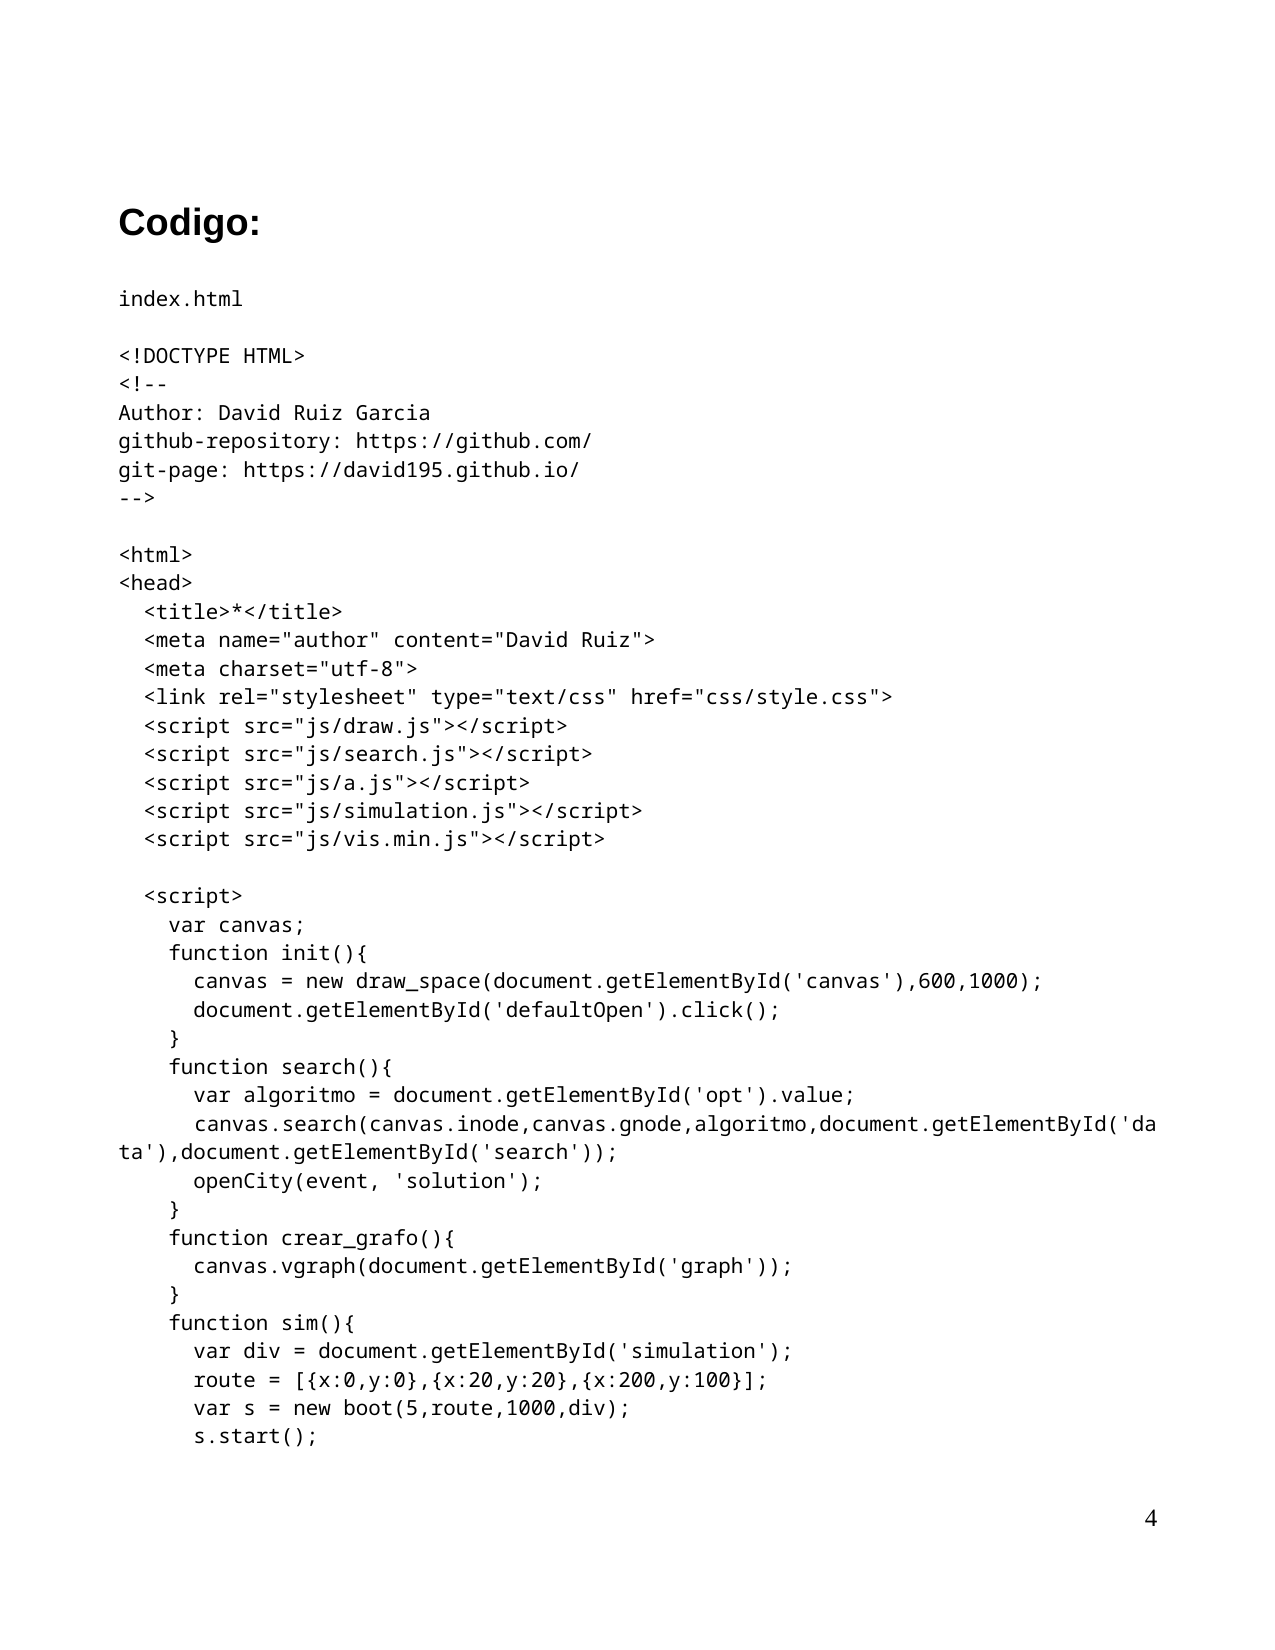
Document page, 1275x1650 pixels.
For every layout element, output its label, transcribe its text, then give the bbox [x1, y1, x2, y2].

text github-repository: https://github.com/ [118, 426, 1157, 455]
text function init(){ [118, 938, 1157, 967]
text <title>*</title> [118, 597, 1157, 625]
text openCity(event, 'solution'); [118, 1166, 1157, 1194]
text canvas = new draw_space(document.getElementById('canvas'),600,1000); [118, 967, 1157, 995]
text <link rel="stylesheet" type="text/css" href="css/style.css"> [118, 682, 1157, 711]
text <script src="js/search.js"></script> [118, 739, 1157, 768]
text } [118, 1279, 1157, 1308]
text canvas.vgraph(document.getElementById('graph')); [118, 1251, 1157, 1279]
text function crear_grafo(){ [118, 1223, 1157, 1251]
text } [118, 1194, 1157, 1223]
text function search(){ [118, 1052, 1157, 1080]
text <meta charset="utf-8"> [118, 654, 1157, 682]
text canvas.search(canvas.inode,canvas.gnode,algoritmo,document.getElementById('data'),document.getElementById('search')); [118, 1109, 1157, 1166]
text function sim(){ [118, 1308, 1157, 1336]
text <script> [118, 881, 1157, 910]
text } [118, 1023, 1157, 1052]
text <!-- [118, 369, 1157, 398]
text <script src="js/vis.min.js"></script> [118, 824, 1157, 853]
text --> [118, 483, 1157, 512]
subtitle Codigo: [118, 199, 1157, 243]
text index.html [118, 284, 1157, 313]
text git-page: https://david195.github.io/ [118, 455, 1157, 483]
text var canvas; [118, 910, 1157, 938]
text document.getElementById('defaultOpen').click(); [118, 995, 1157, 1023]
text <script src="js/a.js"></script> [118, 768, 1157, 796]
text <html> [118, 540, 1157, 568]
text var s = new boot(5,route,1000,div); [118, 1393, 1157, 1422]
text Author: David Ruiz Garcia [118, 398, 1157, 426]
text var algoritmo = document.getElementById('opt').value; [118, 1080, 1157, 1109]
text <!DOCTYPE HTML> [118, 341, 1157, 369]
text route = [{x:0,y:0},{x:20,y:20},{x:200,y:100}]; [118, 1365, 1157, 1393]
text s.start(); [118, 1422, 1157, 1450]
text <head> [118, 568, 1157, 597]
text <script src="js/draw.js"></script> [118, 711, 1157, 739]
text <meta name="author" content="David Ruiz"> [118, 625, 1157, 654]
text var div = document.getElementById('simulation'); [118, 1336, 1157, 1365]
text <script src="js/simulation.js"></script> [118, 796, 1157, 824]
